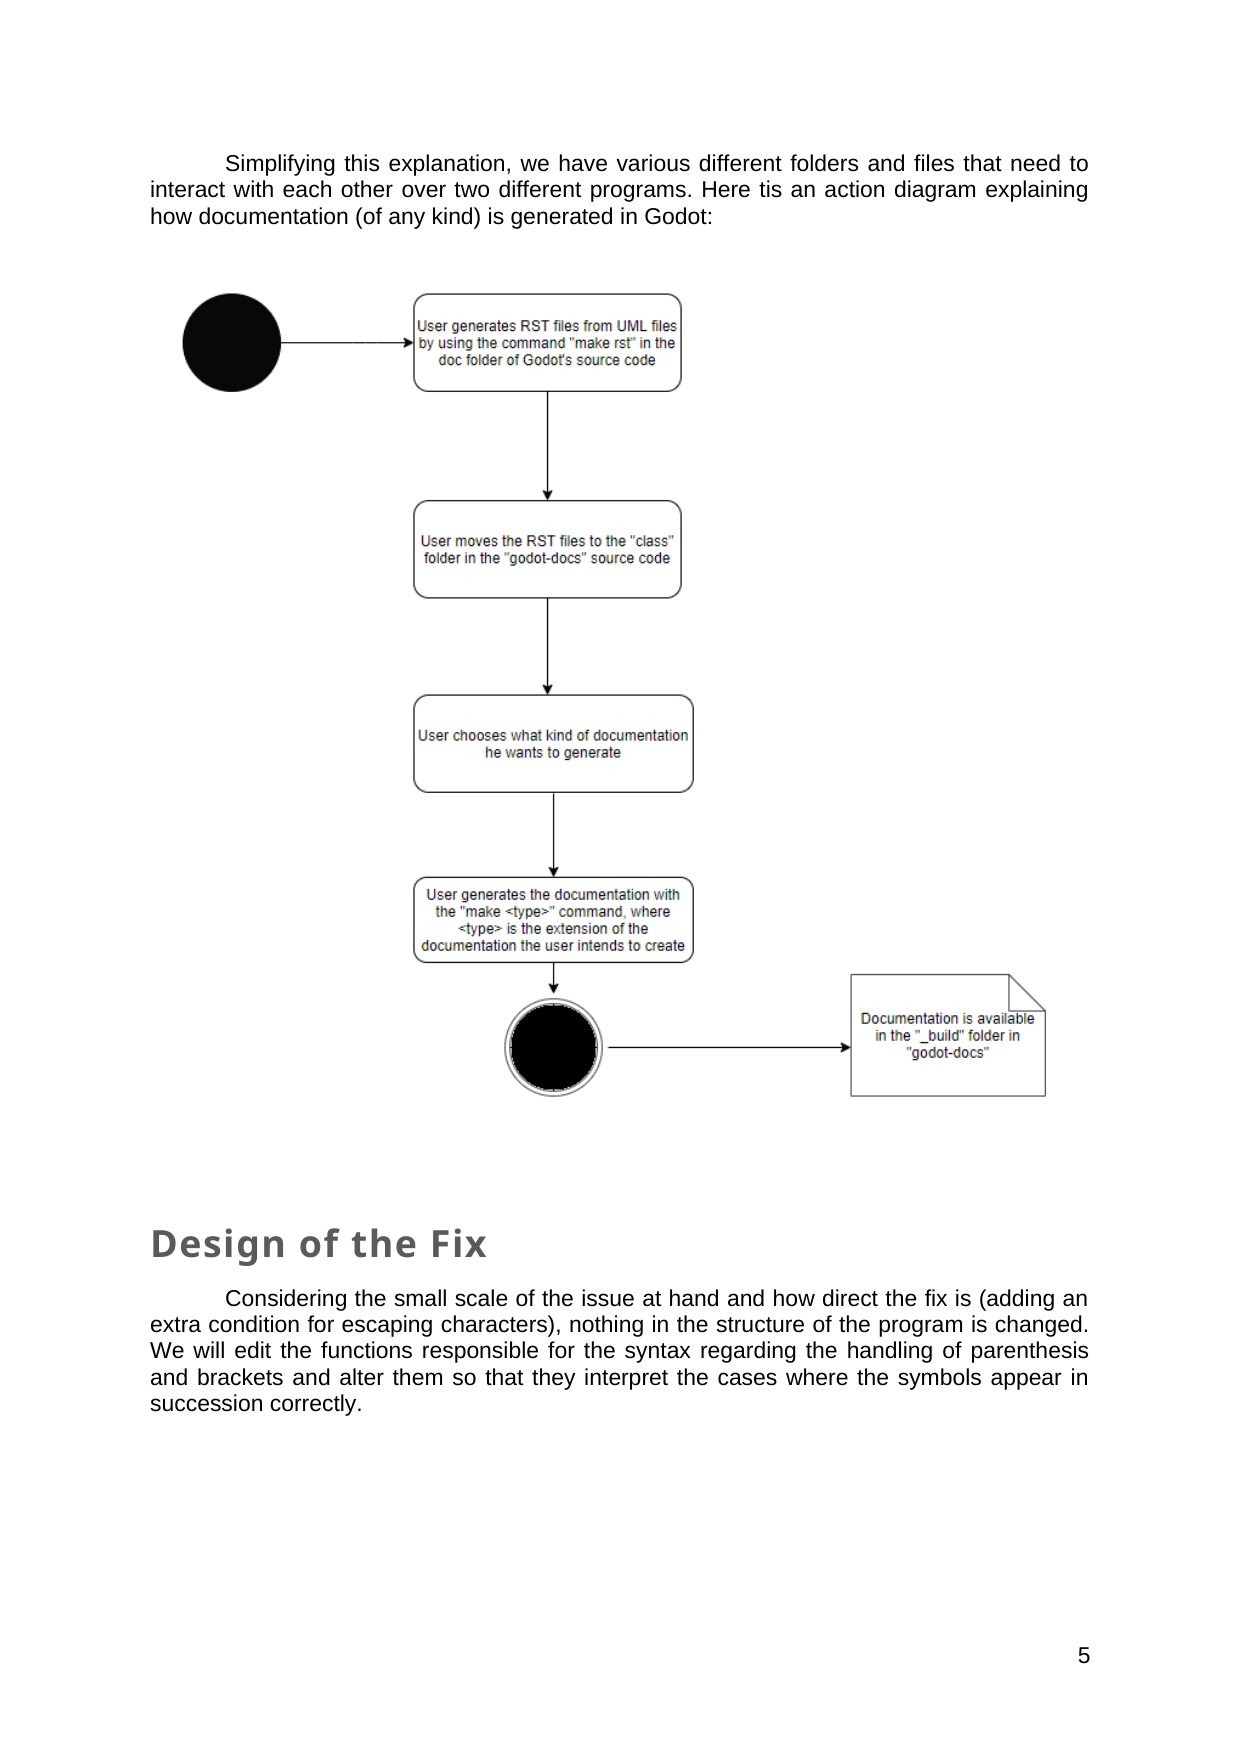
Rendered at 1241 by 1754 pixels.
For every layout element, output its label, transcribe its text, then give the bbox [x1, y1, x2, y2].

text Simplifying this explanation, we have various different folders and files that need to interact with each other over two different programs. Here tis an action diagram explaining how documentation (of any kind) is generated in Godot: [150, 150, 1090, 229]
subtitle Design of the Fix [150, 1217, 1090, 1268]
picture [150, 245, 1091, 1115]
text Considering the small scale of the issue at hand and how direct the fix is (adding an extra condition for escaping characters), nothing in the structure of the program is changed. We will edit the functions responsible for the syntax regarding the handling of parenthesis and brackets and alter them so that they interpret the cases where the symbols appear in succession correctly. [150, 1285, 1090, 1416]
